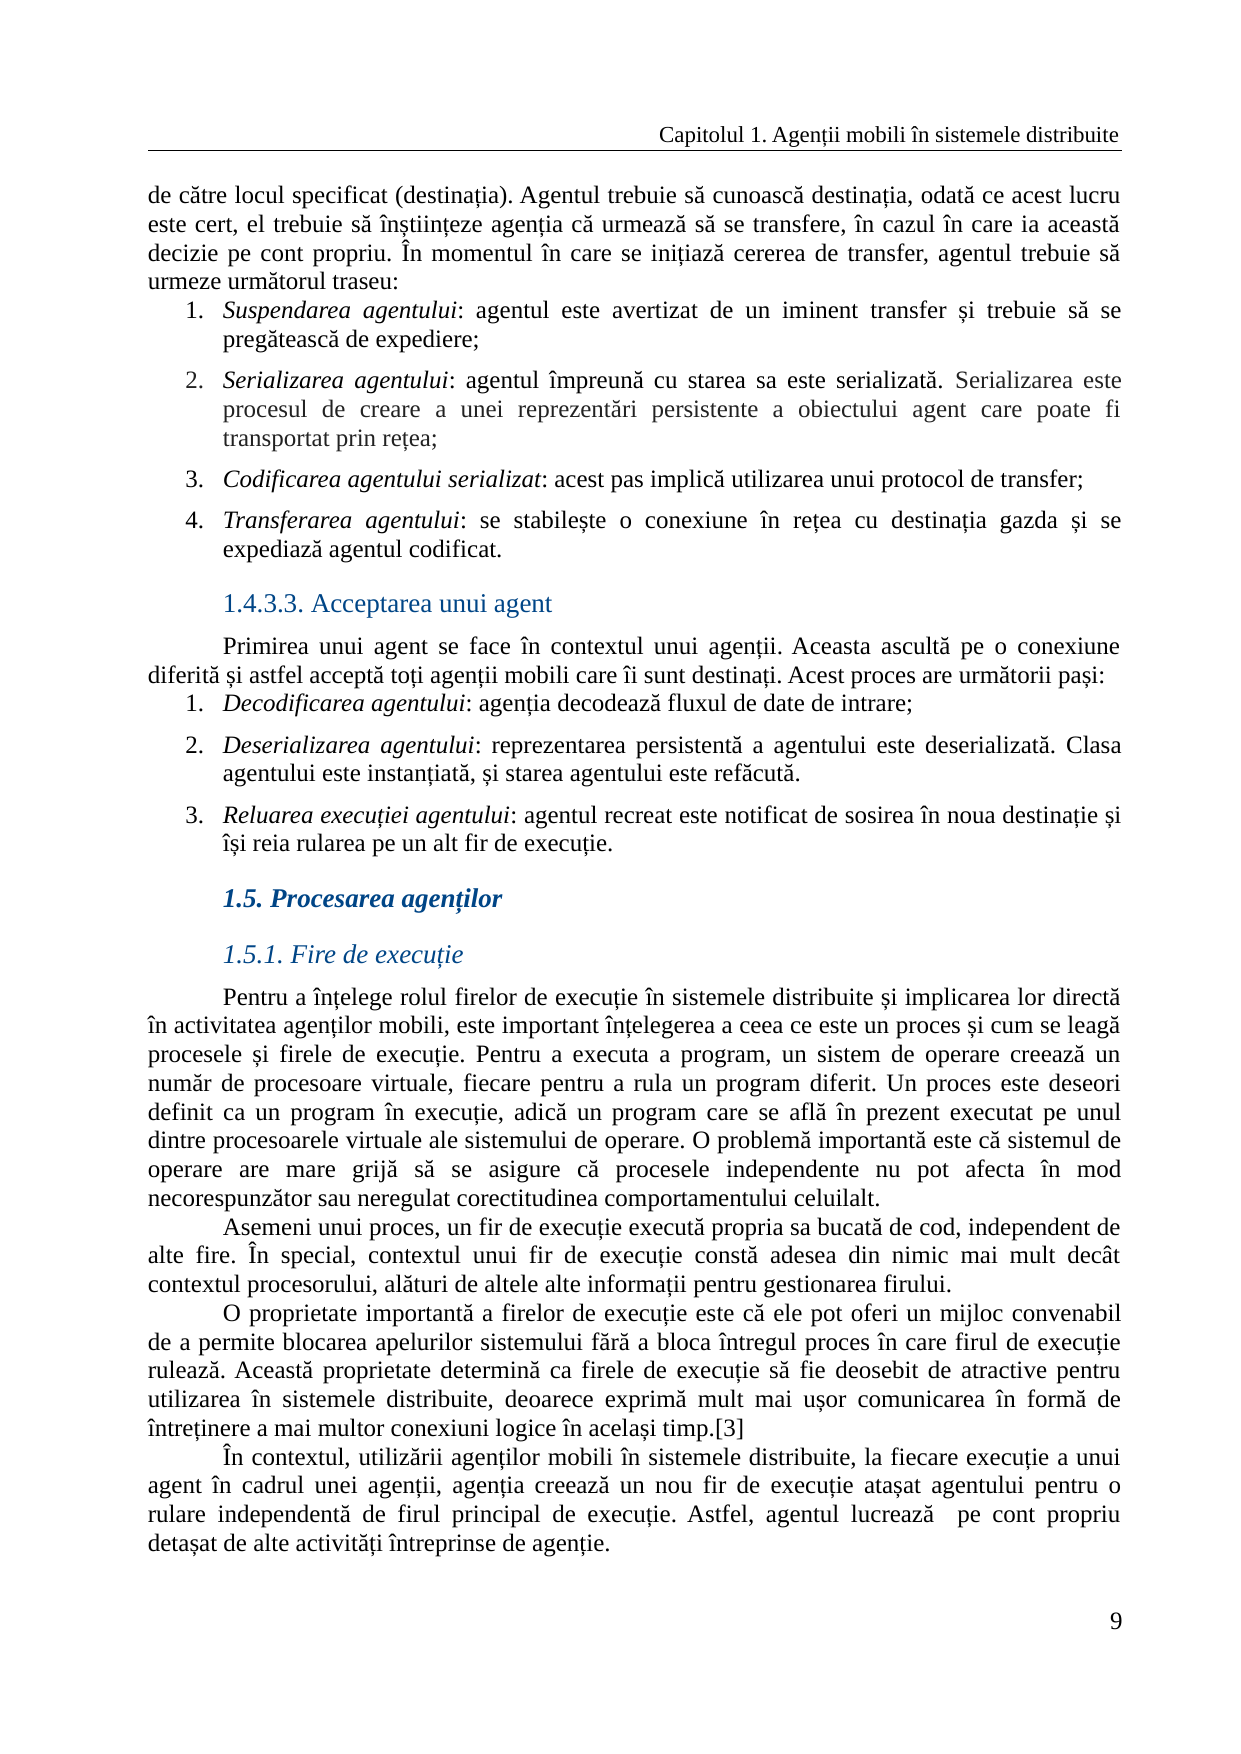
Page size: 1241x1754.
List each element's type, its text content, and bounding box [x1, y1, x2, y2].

list Reluarea execuției agentului: agentul recreat este notificat de sosirea în noua destinație și își reia rularea pe un alt fir de execuție. [185, 800, 1122, 857]
list Deserializarea agentului: reprezentarea persistentă a agentului este deserializată. Clasa agentului este instanțiată, și starea agentului este refăcută. [185, 730, 1122, 787]
subtitle Acceptarea unui agent [223, 587, 1122, 619]
list Decodificarea agentului: agenția decodează fluxul de date de intrare; [185, 688, 1122, 717]
subtitle Fire de execuție [223, 938, 1122, 969]
list Codificarea agentului serializat: acest pas implică utilizarea unui protocol de transfer; [185, 464, 1122, 493]
text de către locul specificat (destinația). Agentul trebuie să cunoască destinația, odată ce acest lucru este cert, el trebuie să înștiințeze agenția că urmează să se transfere, în cazul în care ia această decizie pe cont propriu. În momentul în care se inițiază cererea de transfer, agentul trebuie să urmeze următorul traseu: [148, 180, 1122, 295]
text În contextul, utilizării agenților mobili în sistemele distribuite, la fiecare execuție a unui agent în cadrul unei agenții, agenția creează un nou fir de execuție atașat agentului pentru o rulare independentă de firul principal de execuție. Astfel, agentul lucrează pe cont propriu detașat de alte activități întreprinse de agenție. [148, 1442, 1122, 1557]
text Asemeni unui proces, un fir de execuție execută propria sa bucată de cod, independent de alte fire. În special, contextul unui fir de execuție constă adesea din nimic mai mult decât contextul procesorului, alături de altele alte informații pentru gestionarea firului. [148, 1212, 1122, 1298]
list Suspendarea agentului: agentul este avertizat de un iminent transfer și trebuie să se pregătească de expediere; [185, 295, 1122, 353]
text Primirea unui agent se face în contextul unui agenții. Aceasta ascultă pe o conexiune diferită și astfel acceptă toți agenții mobili care îi sunt destinați. Acest proces are următorii pași: [148, 631, 1122, 688]
list Serializarea agentului: agentul împreună cu starea sa este serializată. Serializarea este procesul de creare a unei reprezentări persistente a obiectului agent care poate fi transportat prin rețea; [185, 365, 1122, 451]
subtitle Procesarea agenților [223, 882, 1122, 913]
text O proprietate importantă a firelor de execuție este că ele pot oferi un mijloc convenabil de a permite blocarea apelurilor sistemului fără a bloca întregul proces în care firul de execuție rulează. Această proprietate determină ca firele de execuție să fie deosebit de atractive pentru utilizarea în sistemele distribuite, deoarece exprimă mult mai ușor comunicarea în formă de întreținere a mai multor conexiuni logice în același timp.[3] [148, 1298, 1122, 1442]
text Pentru a înțelege rolul firelor de execuție în sistemele distribuite și implicarea lor directă în activitatea agenților mobili, este important înțelegerea a ceea ce este un proces și cum se leagă procesele și firele de execuție. Pentru a executa a program, un sistem de operare creează un număr de procesoare virtuale, fiecare pentru a rula un program diferit. Un proces este deseori definit ca un program în execuție, adică un program care se află în prezent executat pe unul dintre procesoarele virtuale ale sistemului de operare. O problemă importantă este că sistemul de operare are mare grijă să se asigure că procesele independente nu pot afecta în mod necorespunzător sau neregulat corectitudinea comportamentului celuilalt. [148, 982, 1122, 1212]
list Transferarea agentului: se stabilește o conexiune în rețea cu destinația gazda și se expediază agentul codificat. [185, 505, 1122, 563]
